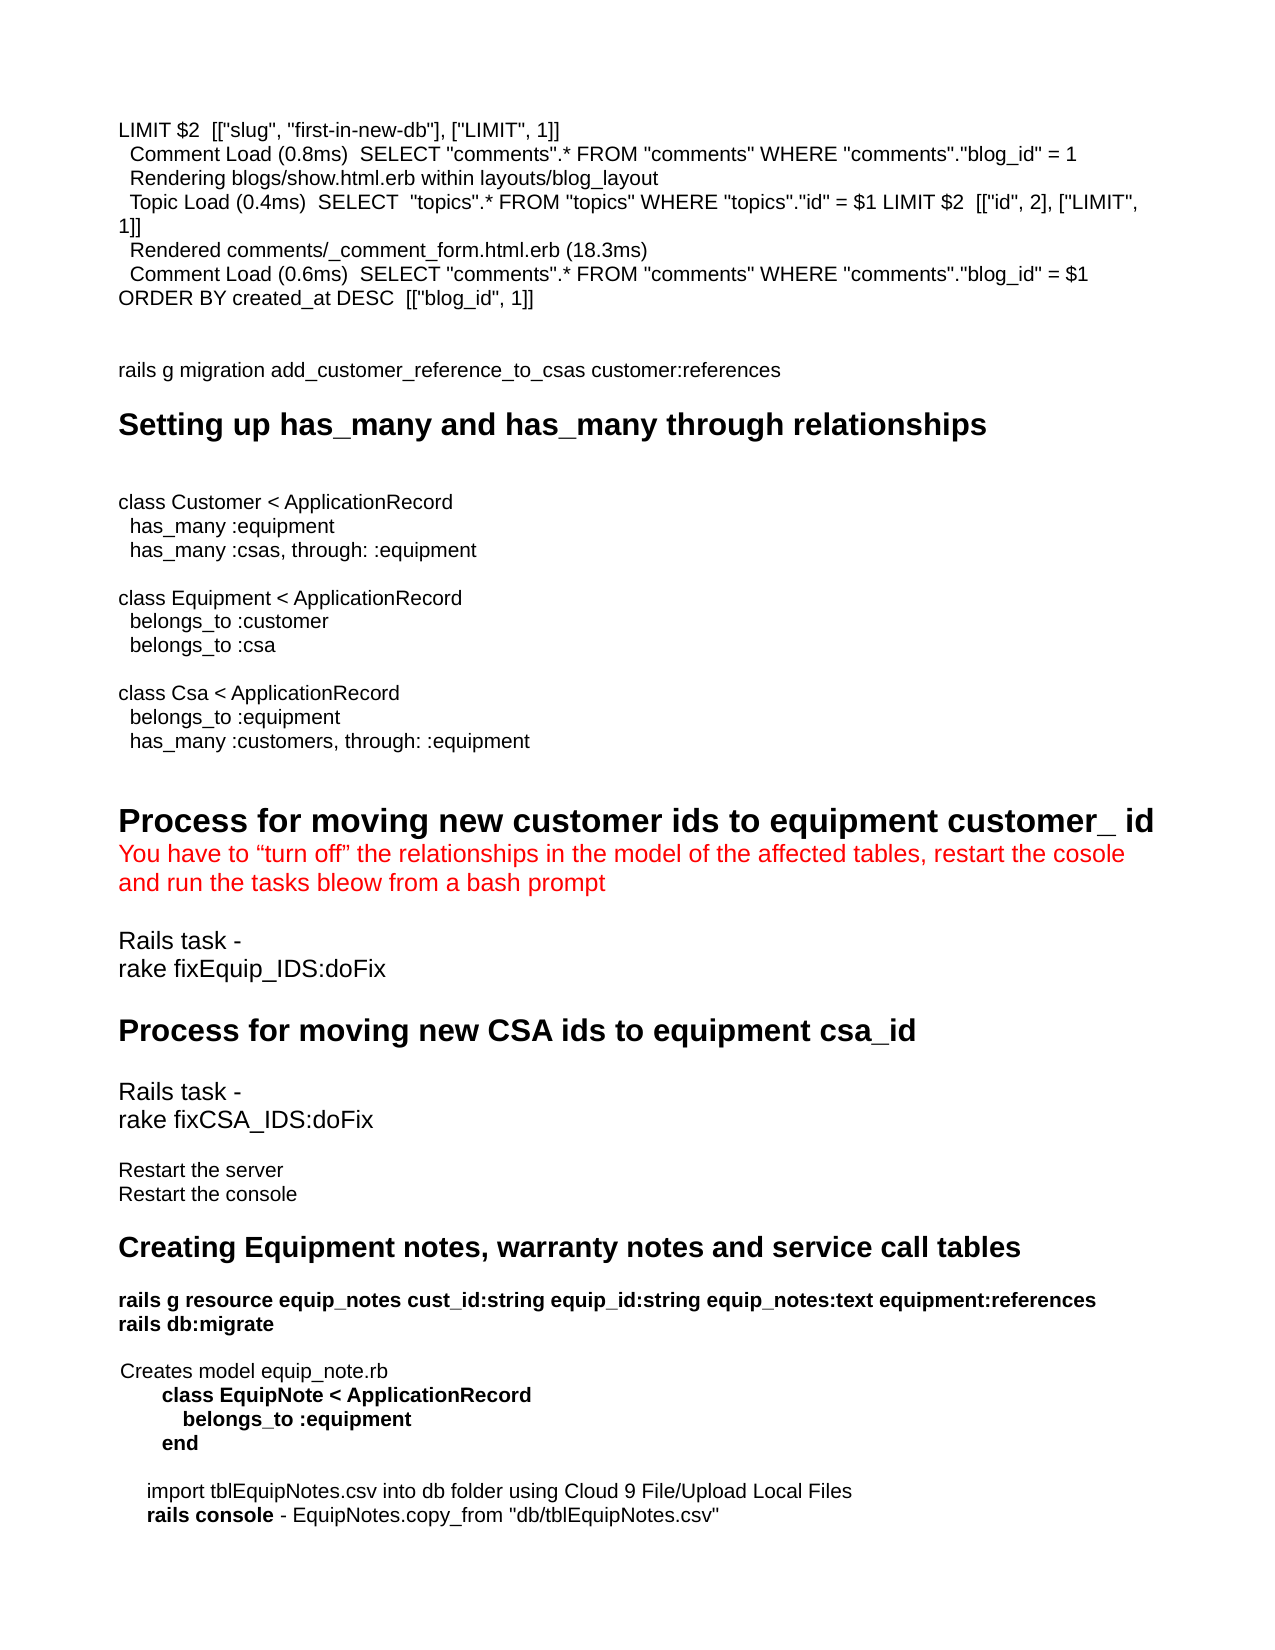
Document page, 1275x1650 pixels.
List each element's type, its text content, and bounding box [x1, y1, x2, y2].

text rake fixCSA_IDS:doFix [118, 1105, 1157, 1134]
text class Csa < ApplicationRecord belongs_to :equipment has_many :customers, through: :equipment [118, 681, 1157, 753]
text Process for moving new customer ids to equipment customer_ id [118, 801, 1157, 839]
text LIMIT $2 [["slug", "first-in-new-db"], ["LIMIT", 1]] Comment Load (0.8ms) SELECT "comments".* FROM "comments" WHERE "comments"."blog_id" = 1 Rendering blogs/show.html.erb within layouts/blog_layout Topic Load (0.4ms) SELECT "topics".* FROM "topics" WHERE "topics"."id" = $1 LIMIT $2 [["id", 2], ["LIMIT", 1]] Rendered comments/_comment_form.html.erb (18.3ms) Comment Load (0.6ms) SELECT "comments".* FROM "comments" WHERE "comments"."blog_id" = $1 ORDER BY created_at DESC [["blog_id", 1]] [118, 118, 1157, 310]
text class Customer < ApplicationRecord has_many :equipment has_many :csas, through: :equipment [118, 489, 1157, 561]
text rake fixEquip_IDS:doFix [118, 954, 1157, 983]
text class EquipNote < ApplicationRecord belongs_to :equipment end [117, 1383, 1157, 1455]
text Restart the server [118, 1158, 1157, 1182]
text Setting up has_many and has_many through relationships [118, 406, 1157, 442]
text rails console - EquipNotes.copy_from "db/tblEquipNotes.csv" [117, 1503, 1157, 1527]
text Creates model equip_note.rb [117, 1359, 1157, 1383]
text Rails task - [118, 926, 1157, 954]
text import tblEquipNotes.csv into db folder using Cloud 9 File/Upload Local Files [117, 1479, 1157, 1503]
text You have to “turn off” the relationships in the model of the affected tables, restart the cosole and run the tasks bleow from a bash prompt [118, 839, 1157, 897]
text class Equipment < ApplicationRecord belongs_to :customer belongs_to :csa [118, 585, 1157, 657]
text rails g resource equip_notes cust_id:string equip_id:string equip_notes:text equipment:references [118, 1287, 1157, 1311]
text Process for moving new CSA ids to equipment csa_id [118, 1012, 1157, 1048]
text Restart the console [118, 1182, 1157, 1206]
text rails db:migrate [118, 1311, 1157, 1335]
text rails g migration add_customer_reference_to_csas customer:references [118, 358, 1157, 382]
text Rails task - [118, 1077, 1157, 1105]
text Creating Equipment notes, warranty notes and service call tables [118, 1230, 1157, 1263]
